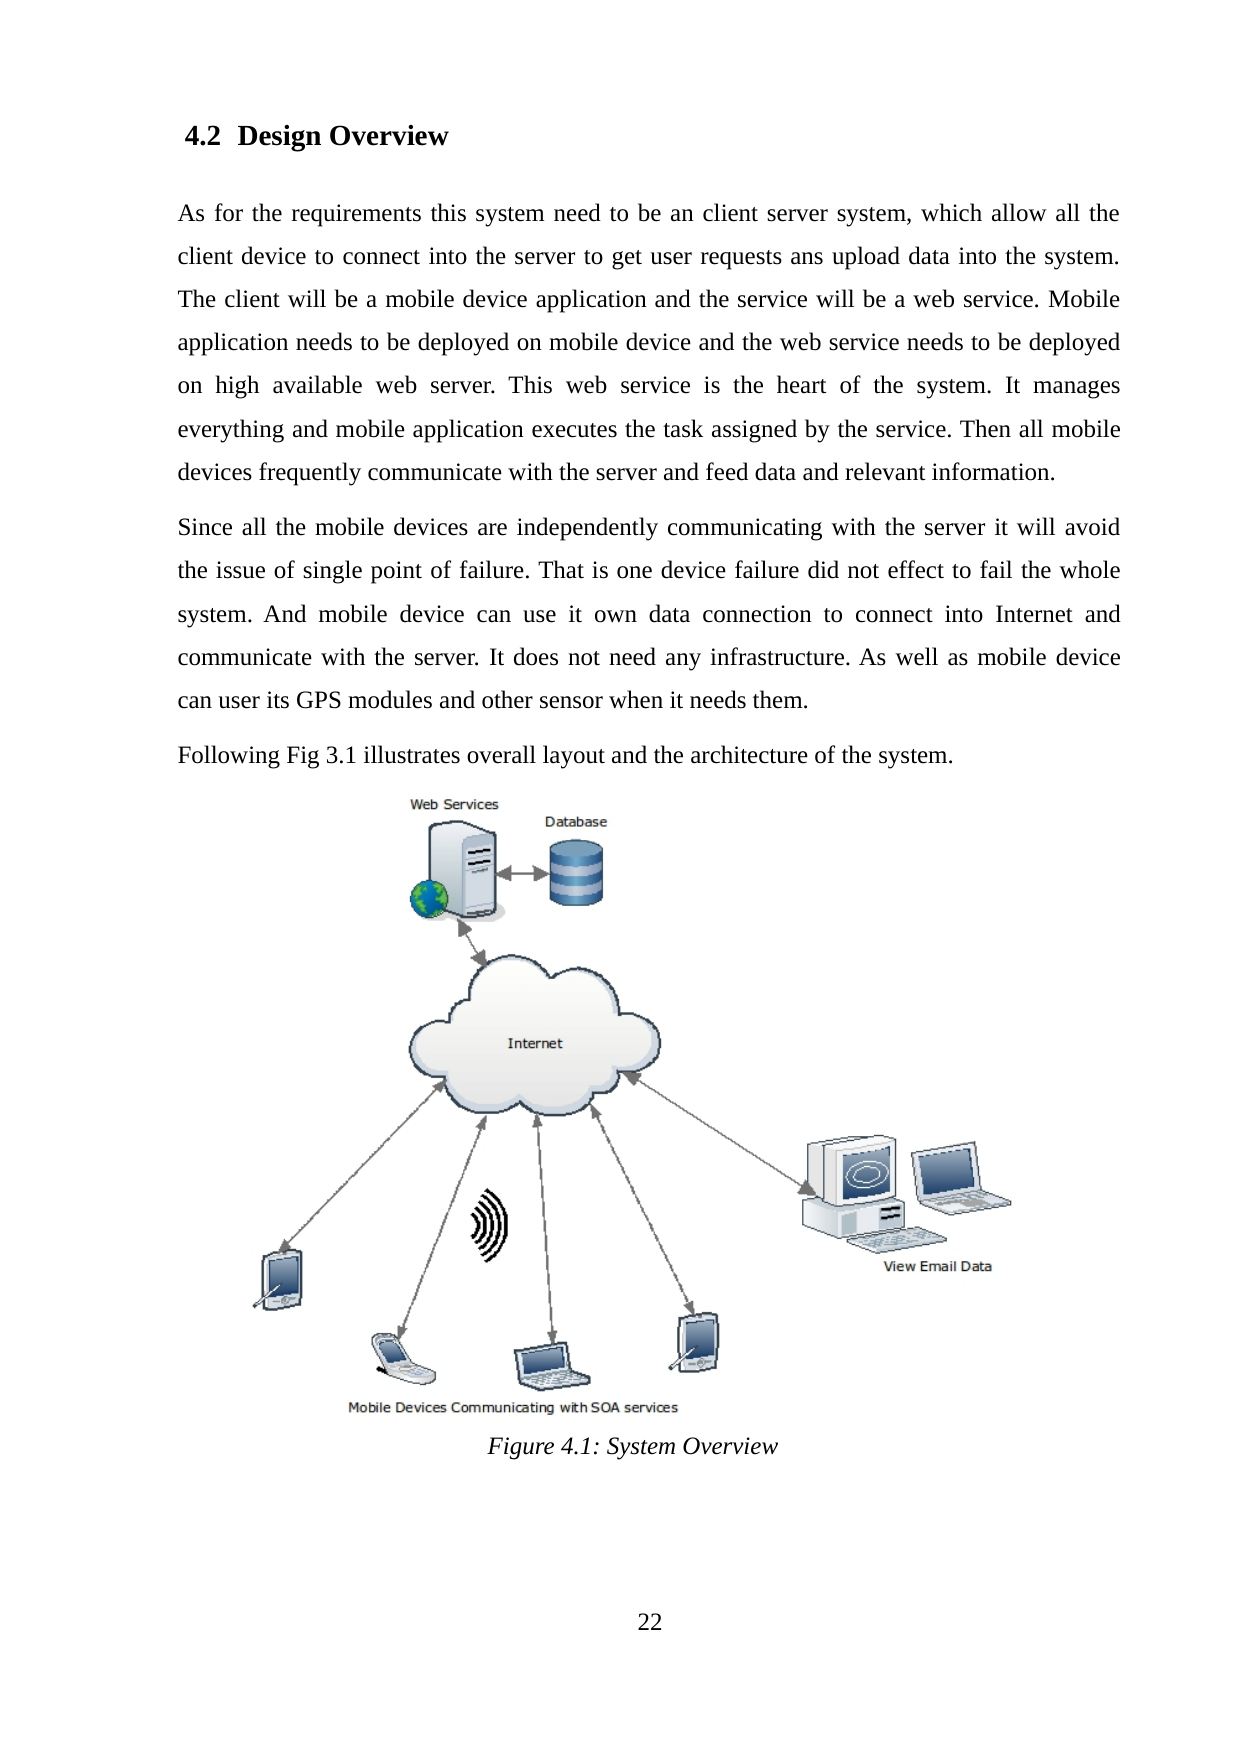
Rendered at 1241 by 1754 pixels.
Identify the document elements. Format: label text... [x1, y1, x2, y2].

text Following Fig 3.1 illustrates overall layout and the architecture of the system. [177, 741, 1122, 769]
text Figure 4.1: System Overview [248, 1431, 1020, 1460]
text As for the requirements this system need to be an client server system, which allow all the client device to connect into the server to get user requests ans upload data into the system. The client will be a mobile device application and the service will be a web service. Mobile application needs to be deployed on mobile device and the web service needs to be deployed on high available web server. This web service is the heart of the system. It manages everything and mobile application executes the task assigned by the service. Then all mobile devices frequently communicate with the server and feed data and relevant information. [177, 198, 1122, 486]
text Since all the mobile devices are independently communicating with the server it will avoid the issue of single point of failure. That is one device failure did not effect to fail the whole system. And mobile device can use it own data connection to connect into Internet and communicate with the server. It does not need any infrastructure. As well as mobile device can user its GPS modules and other sensor when it needs them. [177, 512, 1122, 714]
picture [248, 793, 1020, 1431]
subtitle Design Overview [177, 118, 1122, 152]
